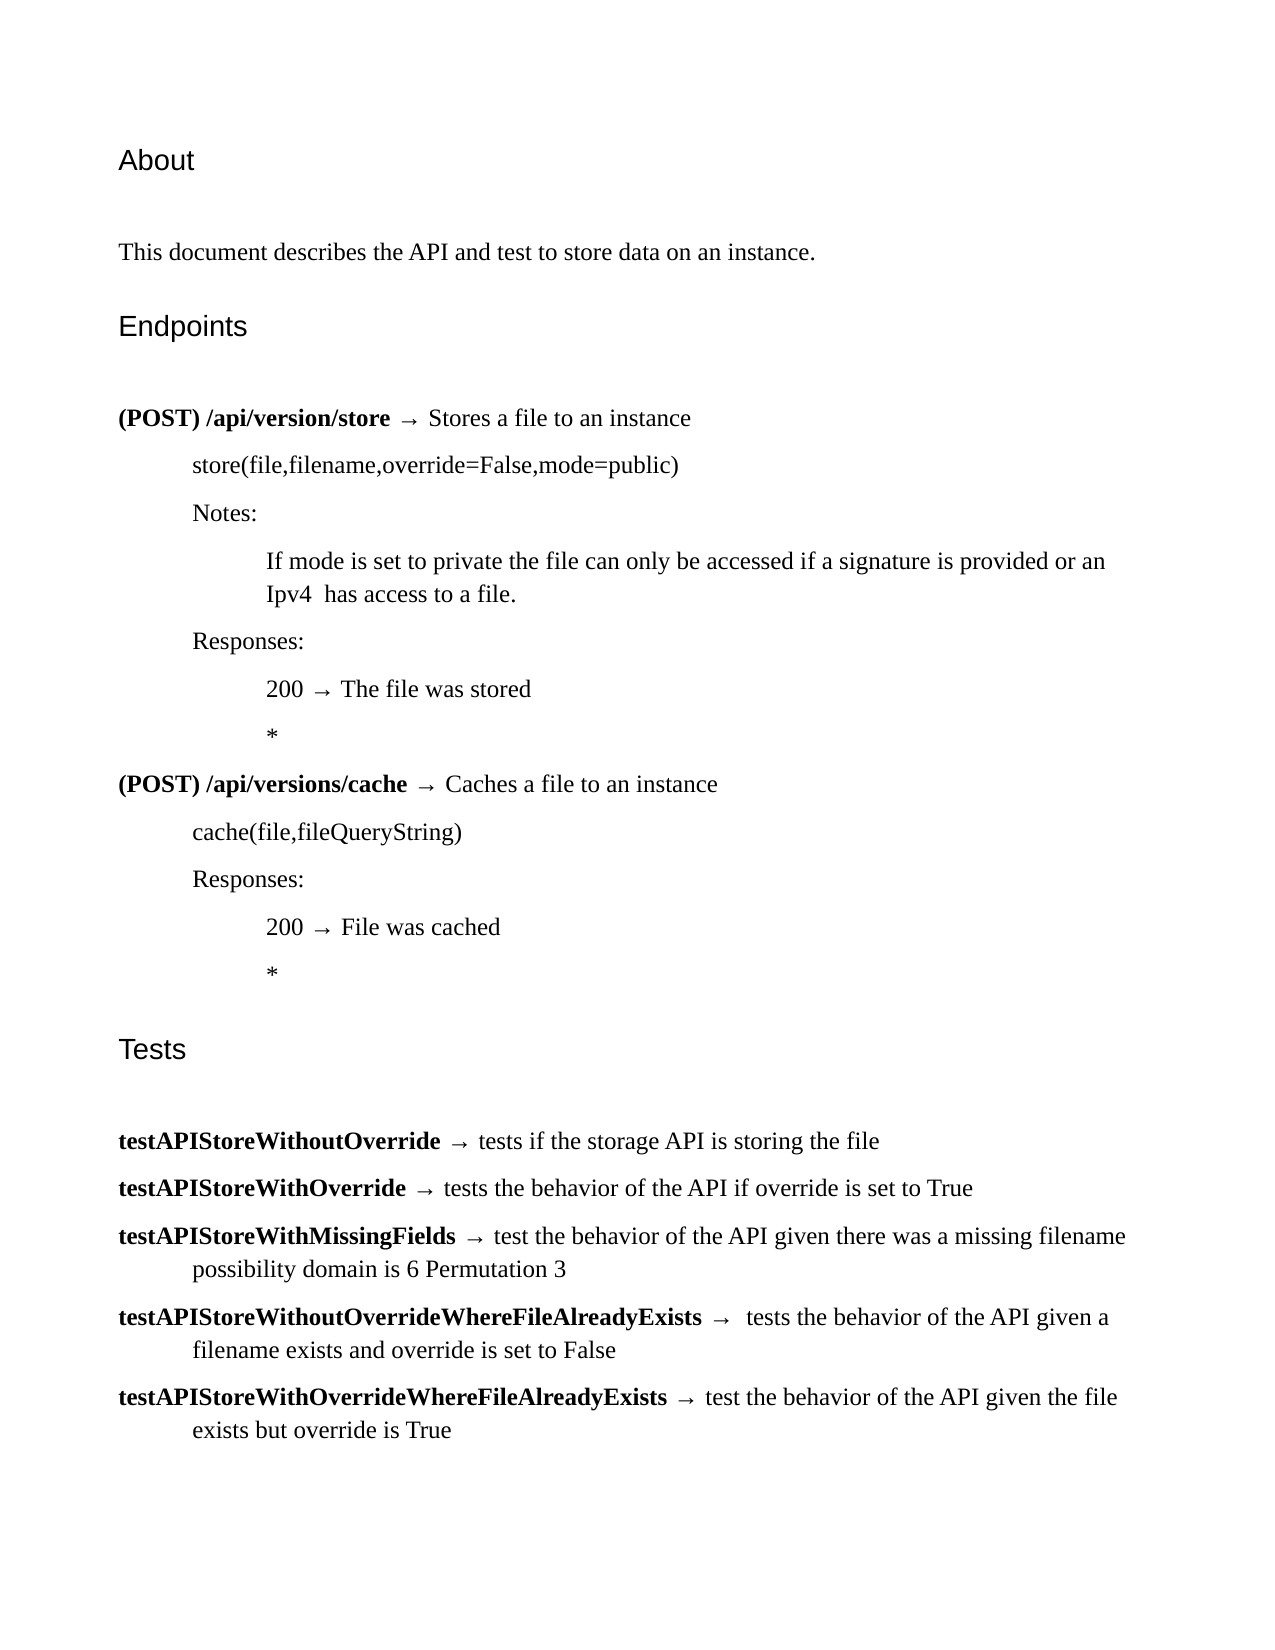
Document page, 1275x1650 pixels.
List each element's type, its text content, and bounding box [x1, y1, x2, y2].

text Responses: [118, 864, 1157, 893]
text store(file,filename,override=False,mode=public) [118, 451, 1157, 479]
text testAPIStoreWithoutOverride → tests if the storage API is storing the file [118, 1126, 1157, 1155]
text Responses: [118, 626, 1157, 655]
text cache(file,fileQueryString) [118, 817, 1157, 846]
subtitle Tests [118, 1032, 1157, 1066]
subtitle Endpoints [118, 309, 1157, 343]
text This document describes the API and test to store data on an instance. [118, 237, 1157, 266]
text If mode is set to private the file can only be accessed if a signature is provided or an Ipv4 has access to a file. [118, 546, 1157, 608]
text testAPIStoreWithOverrideWhereFileAlreadyExists → test the behavior of the API given the file exists but override is True [118, 1382, 1157, 1444]
text (POST) /api/version/store → Stores a file to an instance [118, 403, 1157, 432]
subtitle About [118, 143, 1157, 177]
text testAPIStoreWithMissingFields → test the behavior of the API given there was a missing filename possibility domain is 6 Permutation 3 [118, 1221, 1157, 1283]
text Notes: [118, 498, 1157, 527]
text (POST) /api/versions/cache → Caches a file to an instance [118, 769, 1157, 798]
text testAPIStoreWithoutOverrideWhereFileAlreadyExists → tests the behavior of the API given a filename exists and override is set to False [118, 1302, 1157, 1363]
text * [118, 722, 1157, 750]
text 200 → The file was stored [118, 674, 1157, 703]
text * [118, 960, 1157, 988]
text 200 → File was cached [118, 912, 1157, 941]
text testAPIStoreWithOverride → tests the behavior of the API if override is set to True [118, 1173, 1157, 1202]
